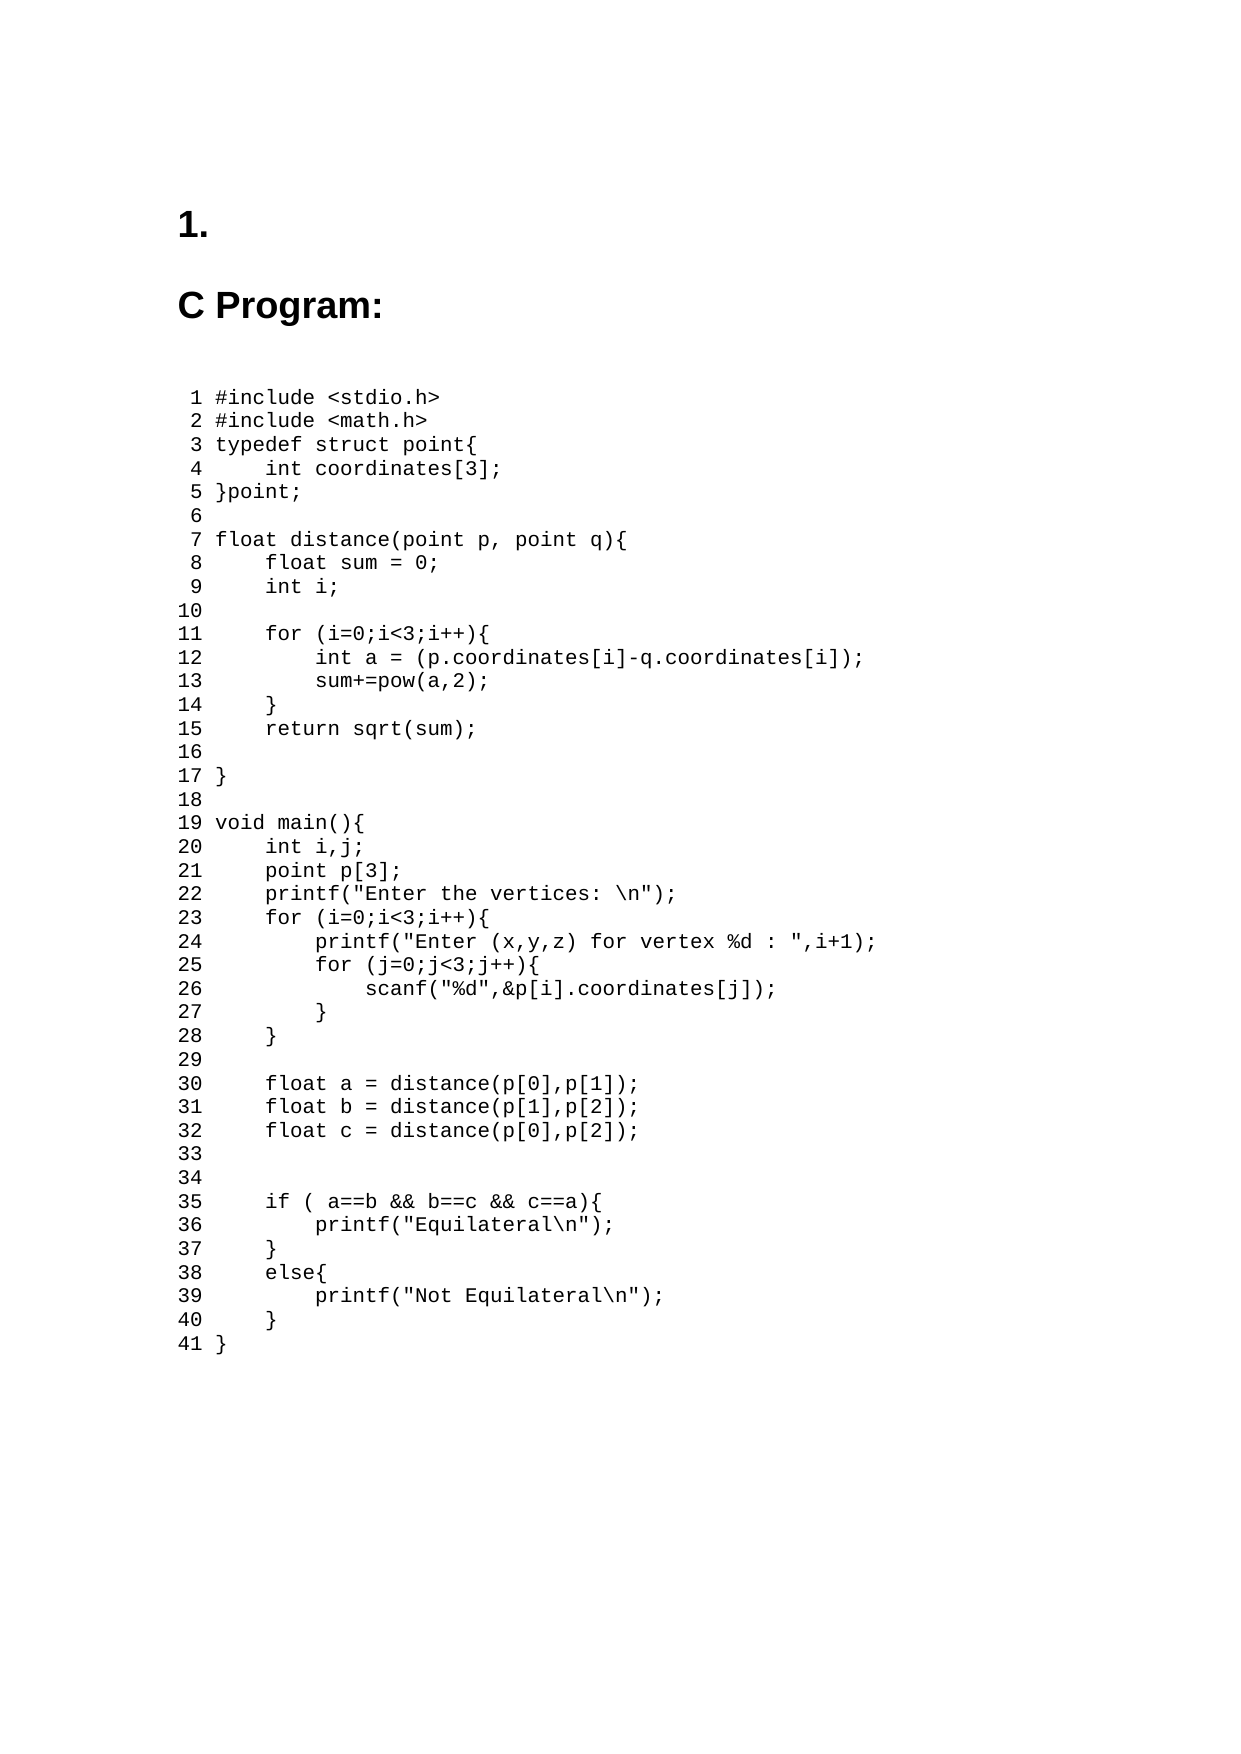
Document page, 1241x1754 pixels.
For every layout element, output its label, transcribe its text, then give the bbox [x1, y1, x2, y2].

text 27 } [177, 1002, 1122, 1025]
text 41 } [177, 1333, 1122, 1356]
text 35 if ( a==b && b==c && c==a){ [177, 1191, 1122, 1214]
text 19 void main(){ [177, 812, 1122, 836]
text 29 [177, 1049, 1122, 1072]
text 6 [177, 505, 1122, 529]
text 37 } [177, 1238, 1122, 1262]
subtitle C Program: [177, 283, 1122, 327]
text 17 } [177, 765, 1122, 789]
text 1 #include <stdio.h> [177, 387, 1122, 410]
text 36 printf("Equilateral\n"); [177, 1214, 1122, 1238]
text 7 float distance(point p, point q){ [177, 529, 1122, 552]
text 26 scanf("%d",&p[i].coordinates[j]); [177, 978, 1122, 1002]
text 30 float a = distance(p[0],p[1]); [177, 1072, 1122, 1096]
text 24 printf("Enter (x,y,z) for vertex %d : ",i+1); [177, 931, 1122, 954]
text 15 return sqrt(sum); [177, 718, 1122, 741]
text 25 for (j=0;j<3;j++){ [177, 954, 1122, 978]
text 5 }point; [177, 481, 1122, 505]
text 40 } [177, 1309, 1122, 1333]
text 23 for (i=0;i<3;i++){ [177, 907, 1122, 931]
text 13 sum+=pow(a,2); [177, 671, 1122, 694]
text 2 #include <math.h> [177, 410, 1122, 434]
text 9 int i; [177, 576, 1122, 599]
text 22 printf("Enter the vertices: \n"); [177, 883, 1122, 907]
text 31 float b = distance(p[1],p[2]); [177, 1096, 1122, 1120]
text 4 int coordinates[3]; [177, 458, 1122, 481]
text 39 printf("Not Equilateral\n"); [177, 1285, 1122, 1309]
text 34 [177, 1167, 1122, 1191]
text 33 [177, 1143, 1122, 1167]
text 12 int a = (p.coordinates[i]-q.coordinates[i]); [177, 647, 1122, 671]
text 28 } [177, 1025, 1122, 1049]
text 18 [177, 789, 1122, 812]
text 16 [177, 741, 1122, 765]
text 3 typedef struct point{ [177, 434, 1122, 458]
text 38 else{ [177, 1262, 1122, 1285]
text 21 point p[3]; [177, 860, 1122, 883]
text 11 for (i=0;i<3;i++){ [177, 623, 1122, 647]
text 14 } [177, 694, 1122, 718]
subtitle 1. [177, 202, 1122, 246]
text 20 int i,j; [177, 836, 1122, 860]
text 32 float c = distance(p[0],p[2]); [177, 1120, 1122, 1143]
text 10 [177, 599, 1122, 623]
text 8 float sum = 0; [177, 552, 1122, 576]
